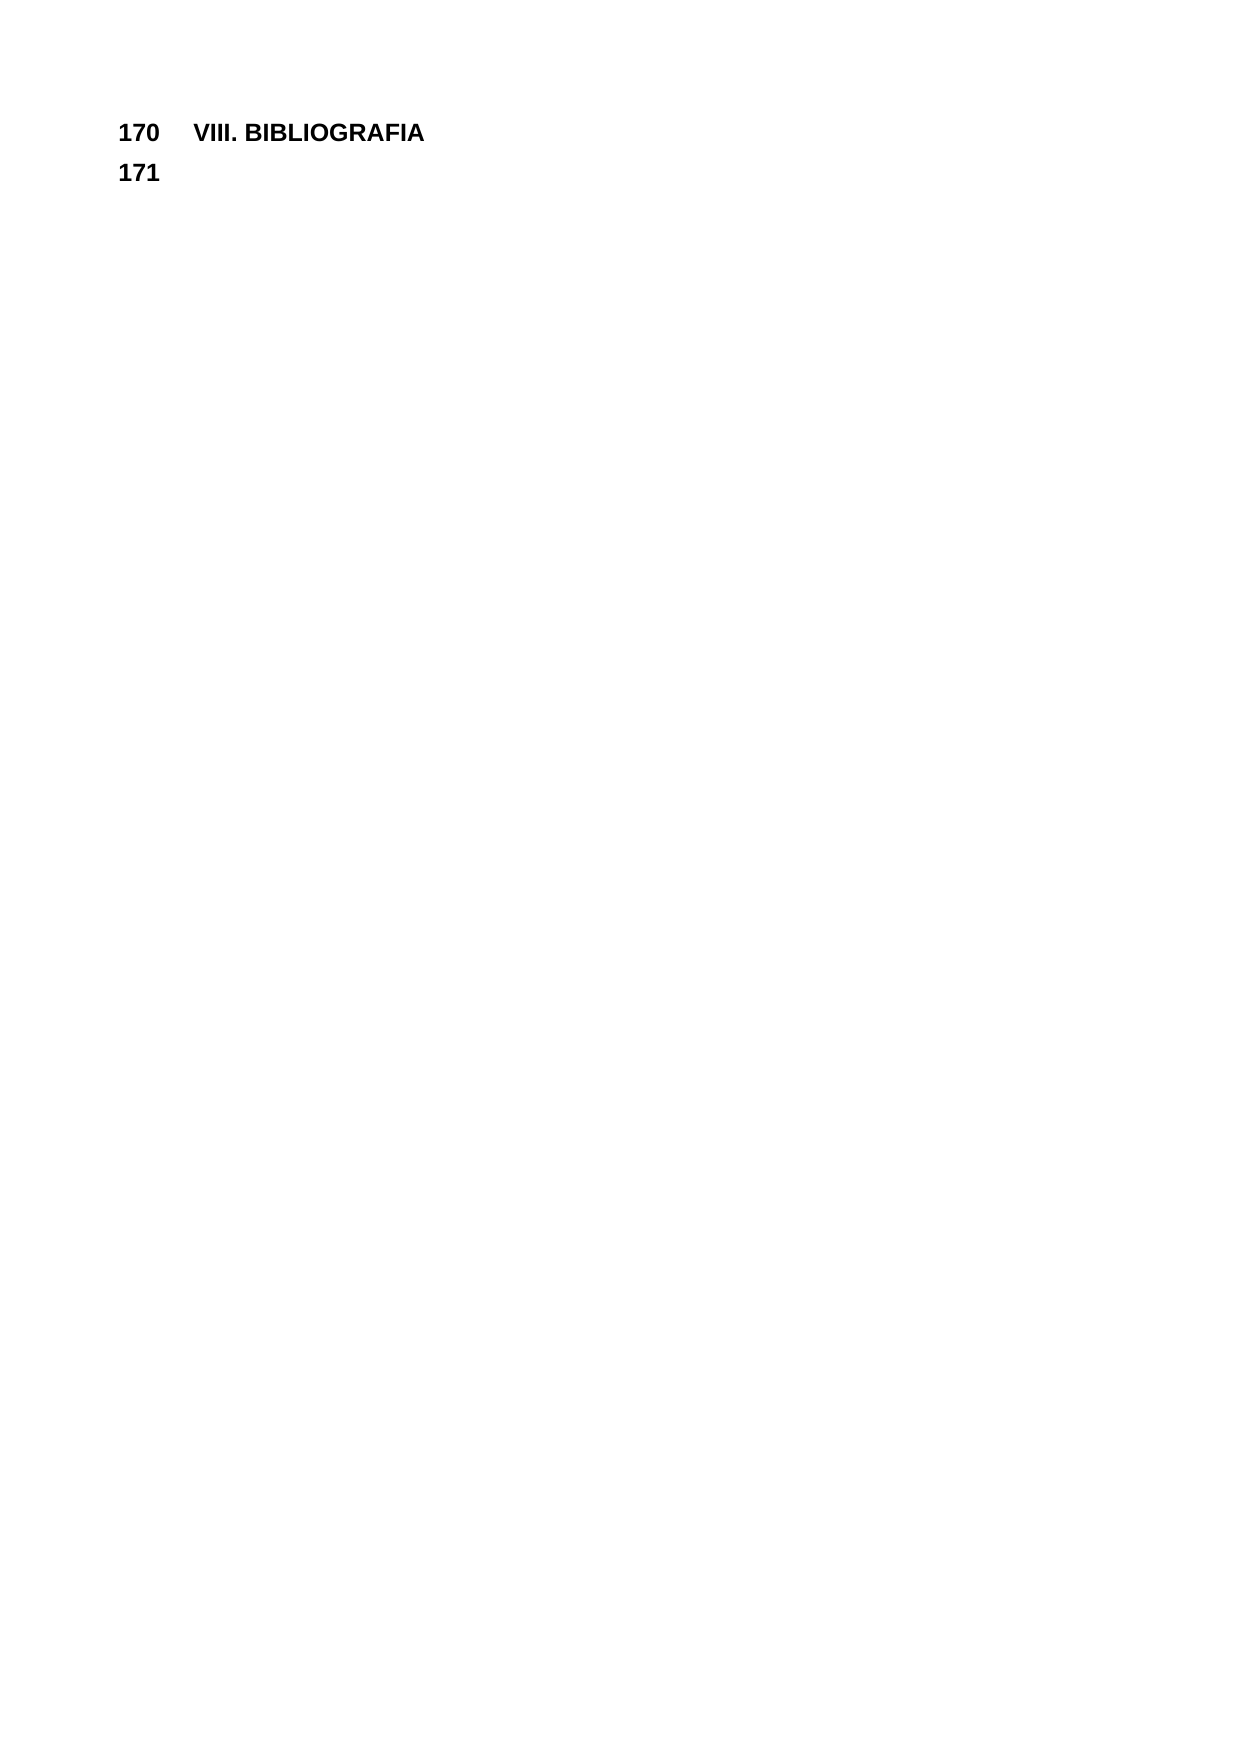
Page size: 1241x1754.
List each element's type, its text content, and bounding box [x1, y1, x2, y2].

subtitle VIII. BIBLIOGRAFIA [118, 118, 1122, 147]
